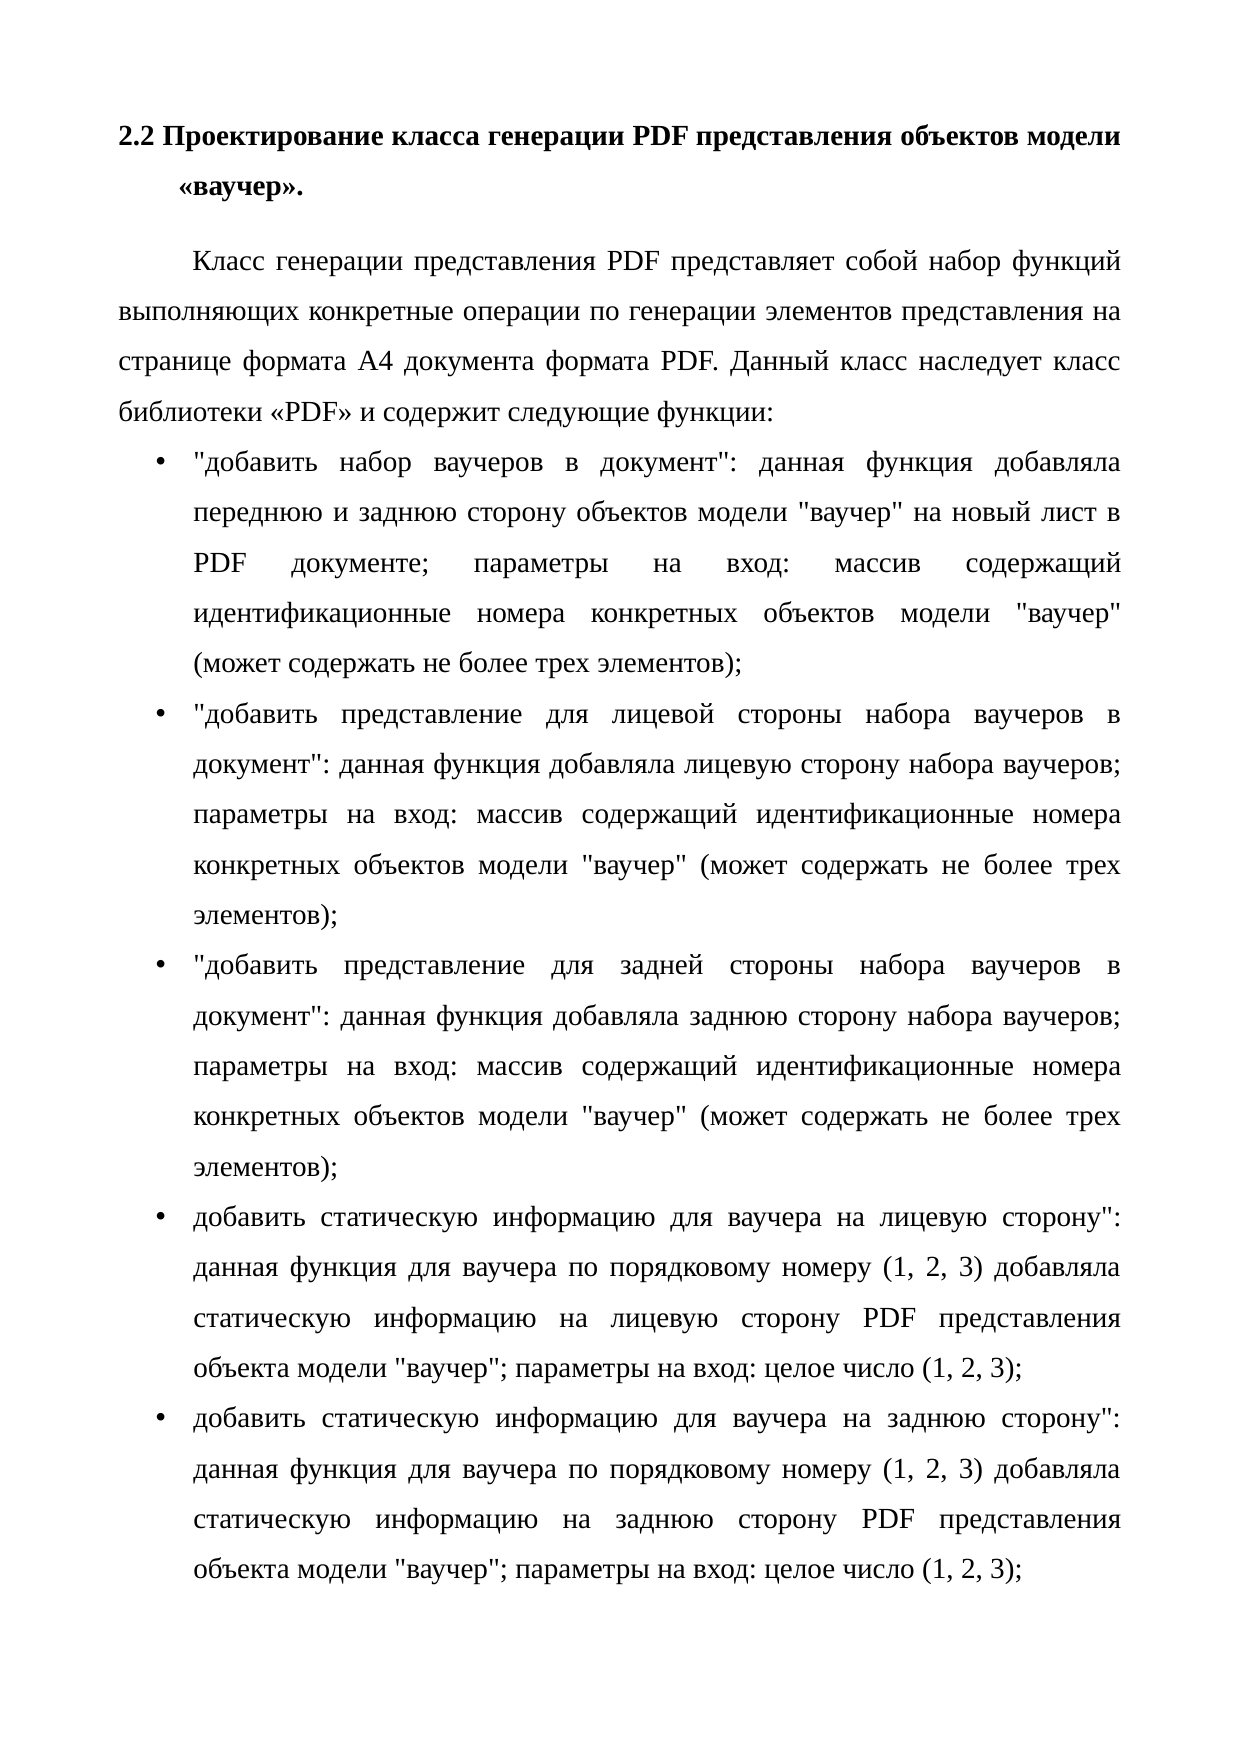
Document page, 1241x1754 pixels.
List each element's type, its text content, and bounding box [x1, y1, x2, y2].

list "добавить набор ваучеров в документ": данная функция добавляла переднюю и заднюю сторону объектов модели "ваучер" на новый лист в PDF документе; параметры на вход: массив содержащий идентификационные номера конкретных объектов модели "ваучер" (может содержать не более трех элементов); [156, 444, 1122, 679]
list "добавить представление для задней стороны набора ваучеров в документ": данная функция добавляла заднюю сторону набора ваучеров; параметры на вход: массив содержащий идентификационные номера конкретных объектов модели "ваучер" (может содержать не более трех элементов); [156, 947, 1122, 1182]
list добавить статическую информацию для ваучера на лицевую сторону": данная функция для ваучера по порядковому номеру (1, 2, 3) добавляла статическую информацию на лицевую сторону PDF представления объекта модели "ваучер"; параметры на вход: целое число (1, 2, 3); [156, 1199, 1122, 1384]
text Класс генерации представления PDF представляет собой набор функций выполняющих конкретные операции по генерации элементов представления на странице формата A4 документа формата PDF. Данный класс наследует класс библиотеки «PDF» и содержит следующие функции: [118, 243, 1122, 427]
subtitle 2.2 Проектирование класса генерации PDF представления объектов модели «ваучер». [118, 118, 1122, 202]
list добавить статическую информацию для ваучера на заднюю сторону": данная функция для ваучера по порядковому номеру (1, 2, 3) добавляла статическую информацию на заднюю сторону PDF представления объекта модели "ваучер"; параметры на вход: целое число (1, 2, 3); [156, 1401, 1122, 1585]
list "добавить представление для лицевой стороны набора ваучеров в документ": данная функция добавляла лицевую сторону набора ваучеров; параметры на вход: массив содержащий идентификационные номера конкретных объектов модели "ваучер" (может содержать не более трех элементов); [156, 696, 1122, 931]
